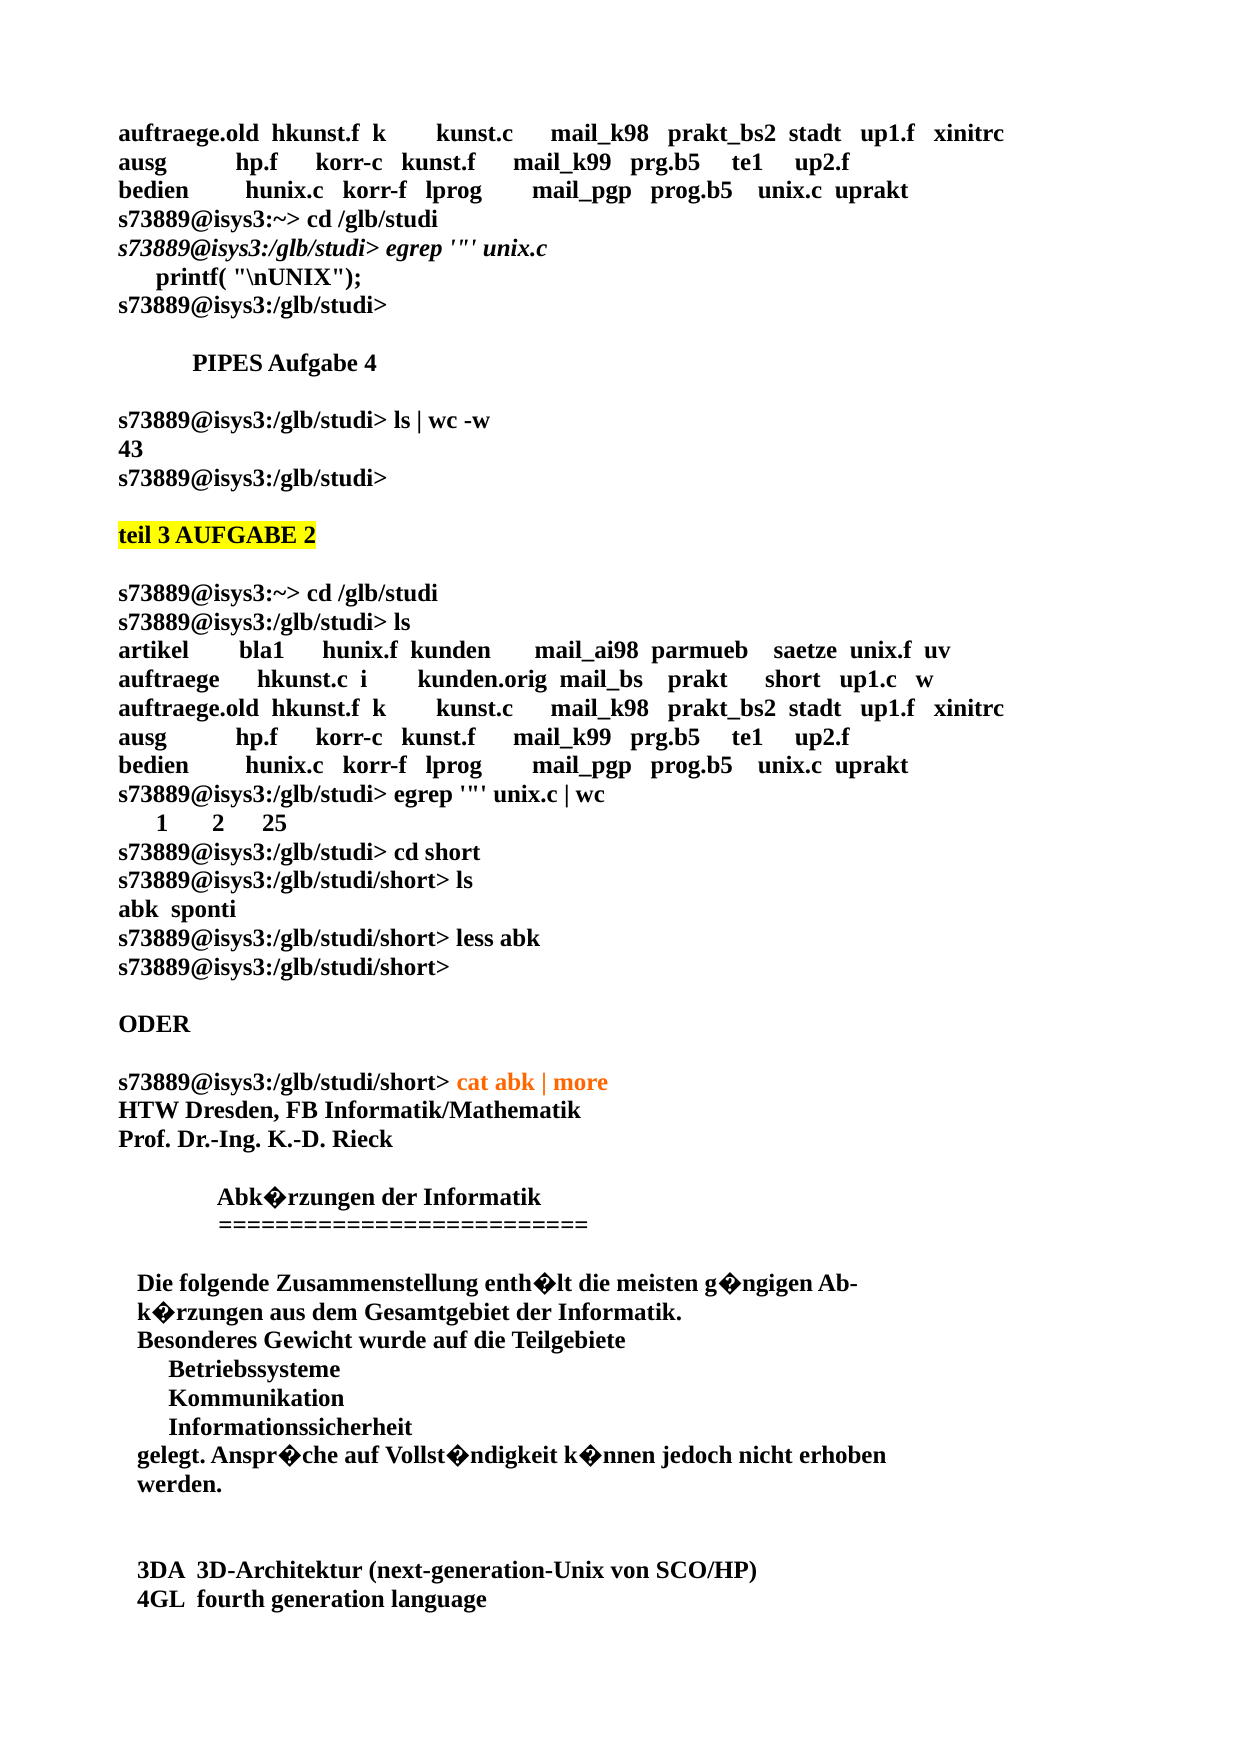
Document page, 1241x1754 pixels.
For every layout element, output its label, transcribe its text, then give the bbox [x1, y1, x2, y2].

text s73889@isys3:/glb/studi/short> [118, 952, 1122, 981]
text s73889@isys3:/glb/studi> [118, 463, 1122, 492]
text HTW Dresden, FB Informatik/Mathematik [118, 1096, 1122, 1124]
text s73889@isys3:/glb/studi> egrep '"' unix.c | wc [118, 779, 1122, 808]
text Prof. Dr.-Ing. K.-D. Rieck [118, 1124, 1122, 1153]
text s73889@isys3:/glb/studi/short> less abk [118, 923, 1122, 952]
text Besonderes Gewicht wurde auf die Teilgebiete [118, 1326, 1122, 1354]
text auftraege.old hkunst.f k kunst.c mail_k98 prakt_bs2 stadt up1.f xinitrc [118, 118, 1122, 147]
text artikel bla1 hunix.f kunden mail_ai98 parmueb saetze unix.f uv [118, 636, 1122, 664]
text k�rzungen aus dem Gesamtgebiet der Informatik. [118, 1297, 1122, 1326]
text s73889@isys3:/glb/studi> ls | wc -w [118, 406, 1122, 434]
text auftraege hkunst.c i kunden.orig mail_bs prakt short up1.c w [118, 664, 1122, 693]
text Die folgende Zusammenstellung enth�lt die meisten g�ngigen Ab- [118, 1268, 1122, 1297]
text Kommunikation [118, 1383, 1122, 1412]
text s73889@isys3:/glb/studi> ls [118, 607, 1122, 636]
text bedien hunix.c korr-f lprog mail_pgp prog.b5 unix.c uprakt [118, 176, 1122, 204]
text s73889@isys3:/glb/studi> egrep '"' unix.c [118, 233, 1122, 262]
text 43 [118, 434, 1122, 463]
text s73889@isys3:/glb/studi/short> cat abk | more [118, 1067, 1122, 1096]
text Informationssicherheit [118, 1412, 1122, 1441]
text Betriebssysteme [118, 1354, 1122, 1383]
text abk sponti [118, 894, 1122, 923]
text 4GL fourth generation language [118, 1584, 1122, 1613]
text s73889@isys3:~> cd /glb/studi [118, 578, 1122, 607]
text Abk�rzungen der Informatik [118, 1182, 1122, 1211]
text ausg hp.f korr-c kunst.f mail_k99 prg.b5 te1 up2.f [118, 147, 1122, 176]
text gelegt. Anspr�che auf Vollst�ndigkeit k�nnen jedoch nicht erhoben [118, 1441, 1122, 1469]
text ausg hp.f korr-c kunst.f mail_k99 prg.b5 te1 up2.f [118, 722, 1122, 751]
text ========================== [118, 1211, 1122, 1239]
text s73889@isys3:/glb/studi> cd short [118, 837, 1122, 866]
text s73889@isys3:/glb/studi/short> ls [118, 866, 1122, 894]
text auftraege.old hkunst.f k kunst.c mail_k98 prakt_bs2 stadt up1.f xinitrc [118, 693, 1122, 722]
text printf( "\nUNIX"); [118, 262, 1122, 291]
text ODER [118, 1009, 1122, 1038]
text 1 2 25 [118, 808, 1122, 837]
text bedien hunix.c korr-f lprog mail_pgp prog.b5 unix.c uprakt [118, 751, 1122, 779]
text PIPES Aufgabe 4 [118, 348, 1122, 377]
text werden. [118, 1469, 1122, 1498]
text 3DA 3D-Architektur (next-generation-Unix von SCO/HP) [118, 1556, 1122, 1584]
text s73889@isys3:/glb/studi> [118, 291, 1122, 319]
text s73889@isys3:~> cd /glb/studi [118, 204, 1122, 233]
text teil 3 AUFGABE 2 [118, 521, 1122, 549]
